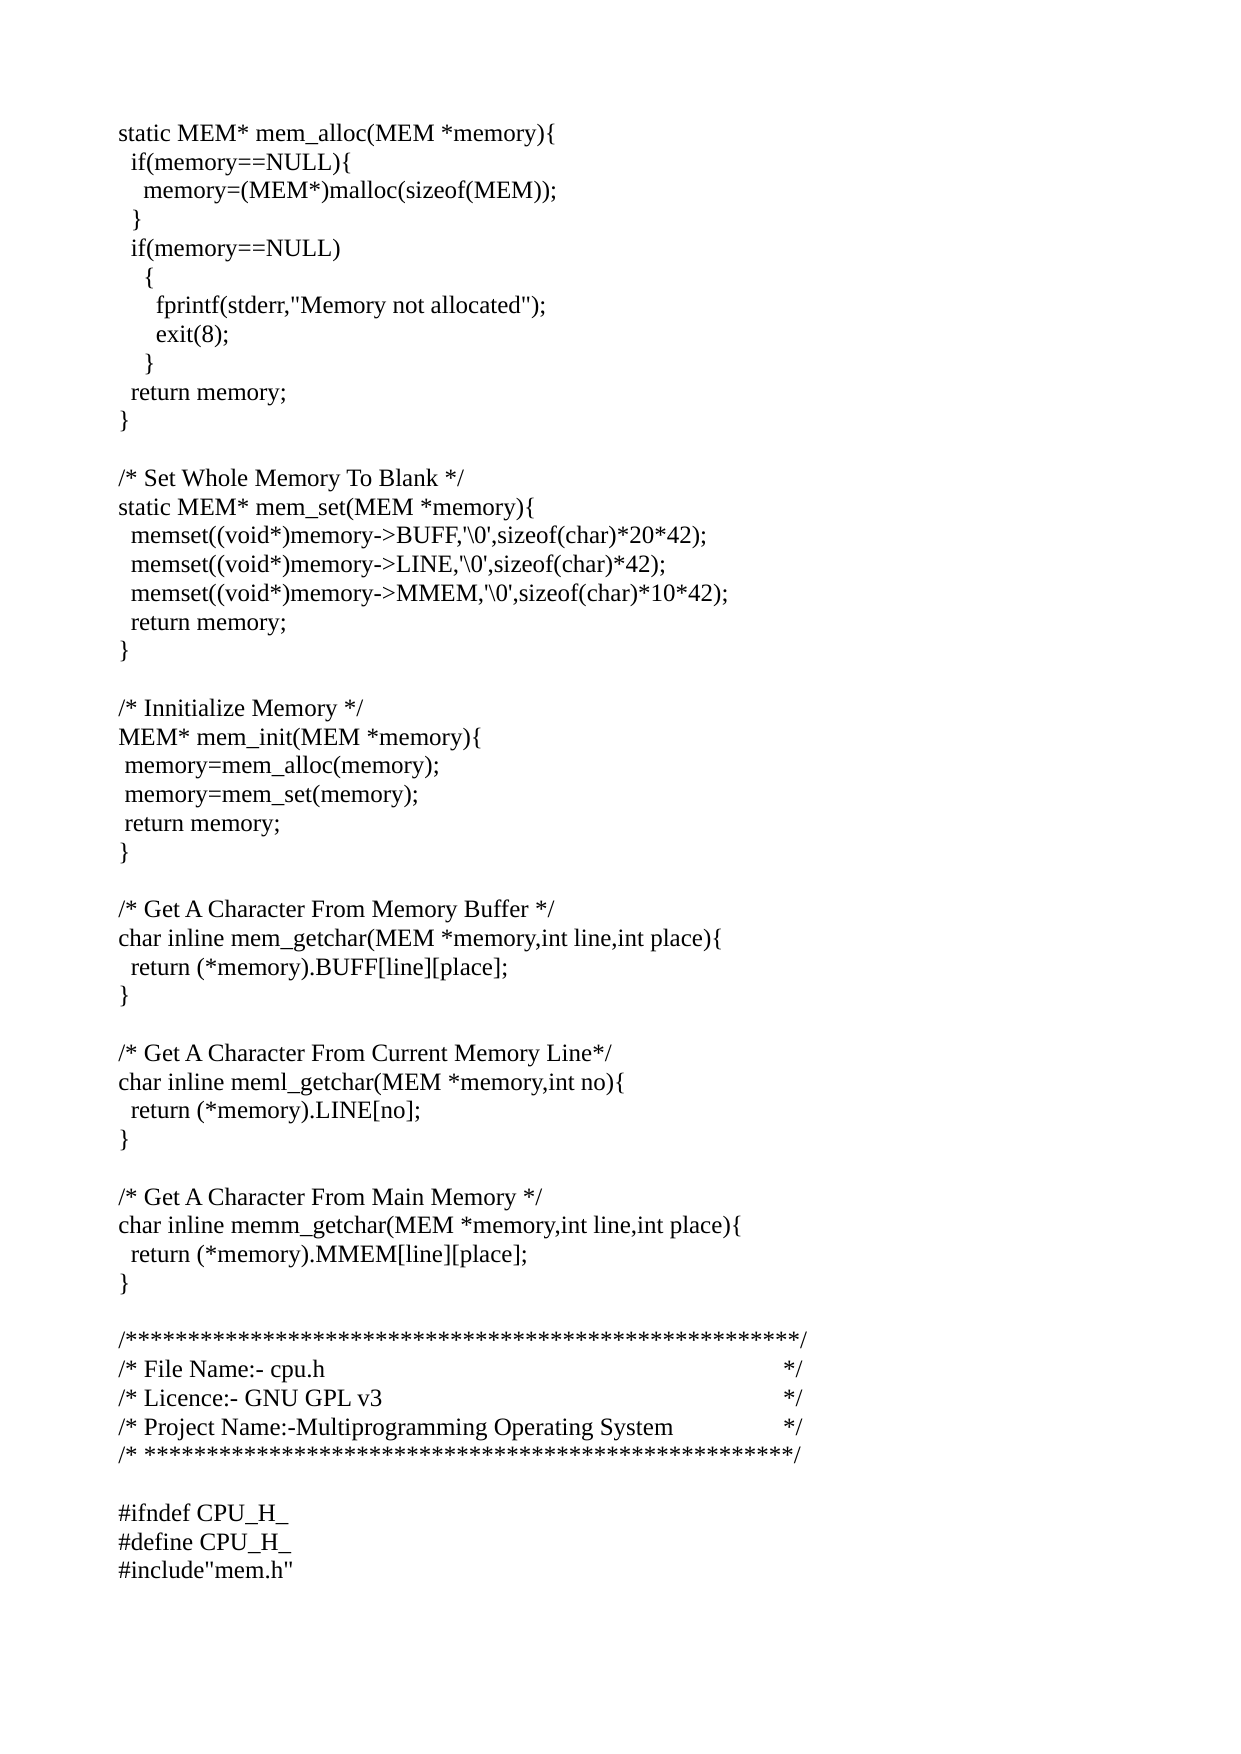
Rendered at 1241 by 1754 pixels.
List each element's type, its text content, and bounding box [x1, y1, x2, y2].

text #define CPU_H_ [118, 1527, 1122, 1556]
text memset((void*)memory->MMEM,'\0',sizeof(char)*10*42); [118, 578, 1122, 607]
text char inline mem_getchar(MEM *memory,int line,int place){ [118, 923, 1122, 952]
text memory=(MEM*)malloc(sizeof(MEM)); [118, 176, 1122, 204]
text exit(8); [118, 319, 1122, 348]
text memset((void*)memory->LINE,'\0',sizeof(char)*42); [118, 549, 1122, 578]
text /* Set Whole Memory To Blank */ [118, 463, 1122, 492]
text /* Get A Character From Memory Buffer */ [118, 894, 1122, 923]
text memset((void*)memory->BUFF,'\0',sizeof(char)*20*42); [118, 521, 1122, 549]
text #ifndef CPU_H_ [118, 1498, 1122, 1527]
text } [118, 1268, 1122, 1297]
text return memory; [118, 377, 1122, 406]
text } [118, 348, 1122, 377]
text /* Get A Character From Current Memory Line*/ [118, 1038, 1122, 1067]
text /* Licence:- GNU GPL v3 */ [118, 1383, 1122, 1412]
text static MEM* mem_alloc(MEM *memory){ [118, 118, 1122, 147]
text } [118, 1124, 1122, 1153]
text return (*memory).MMEM[line][place]; [118, 1239, 1122, 1268]
text return (*memory).BUFF[line][place]; [118, 952, 1122, 981]
text if(memory==NULL){ [118, 147, 1122, 176]
text fprintf(stderr,"Memory not allocated"); [118, 291, 1122, 319]
text MEM* mem_init(MEM *memory){ [118, 722, 1122, 751]
text /* Get A Character From Main Memory */ [118, 1182, 1122, 1211]
text char inline memm_getchar(MEM *memory,int line,int place){ [118, 1211, 1122, 1239]
text /******************************************************/ [118, 1326, 1122, 1354]
text /* Innitialize Memory */ [118, 693, 1122, 722]
text /* ****************************************************/ [118, 1441, 1122, 1469]
text { [118, 262, 1122, 291]
text } [118, 981, 1122, 1009]
text return (*memory).LINE[no]; [118, 1096, 1122, 1124]
text } [118, 406, 1122, 434]
text memory=mem_set(memory); [118, 779, 1122, 808]
text char inline meml_getchar(MEM *memory,int no){ [118, 1067, 1122, 1096]
text memory=mem_alloc(memory); [118, 751, 1122, 779]
text static MEM* mem_set(MEM *memory){ [118, 492, 1122, 521]
text /* Project Name:-Multiprogramming Operating System */ [118, 1412, 1122, 1441]
text #include"mem.h" [118, 1556, 1122, 1584]
text } [118, 204, 1122, 233]
text if(memory==NULL) [118, 233, 1122, 262]
text } [118, 636, 1122, 664]
text /* File Name:- cpu.h */ [118, 1354, 1122, 1383]
text } [118, 837, 1122, 866]
text return memory; [118, 607, 1122, 636]
text return memory; [118, 808, 1122, 837]
